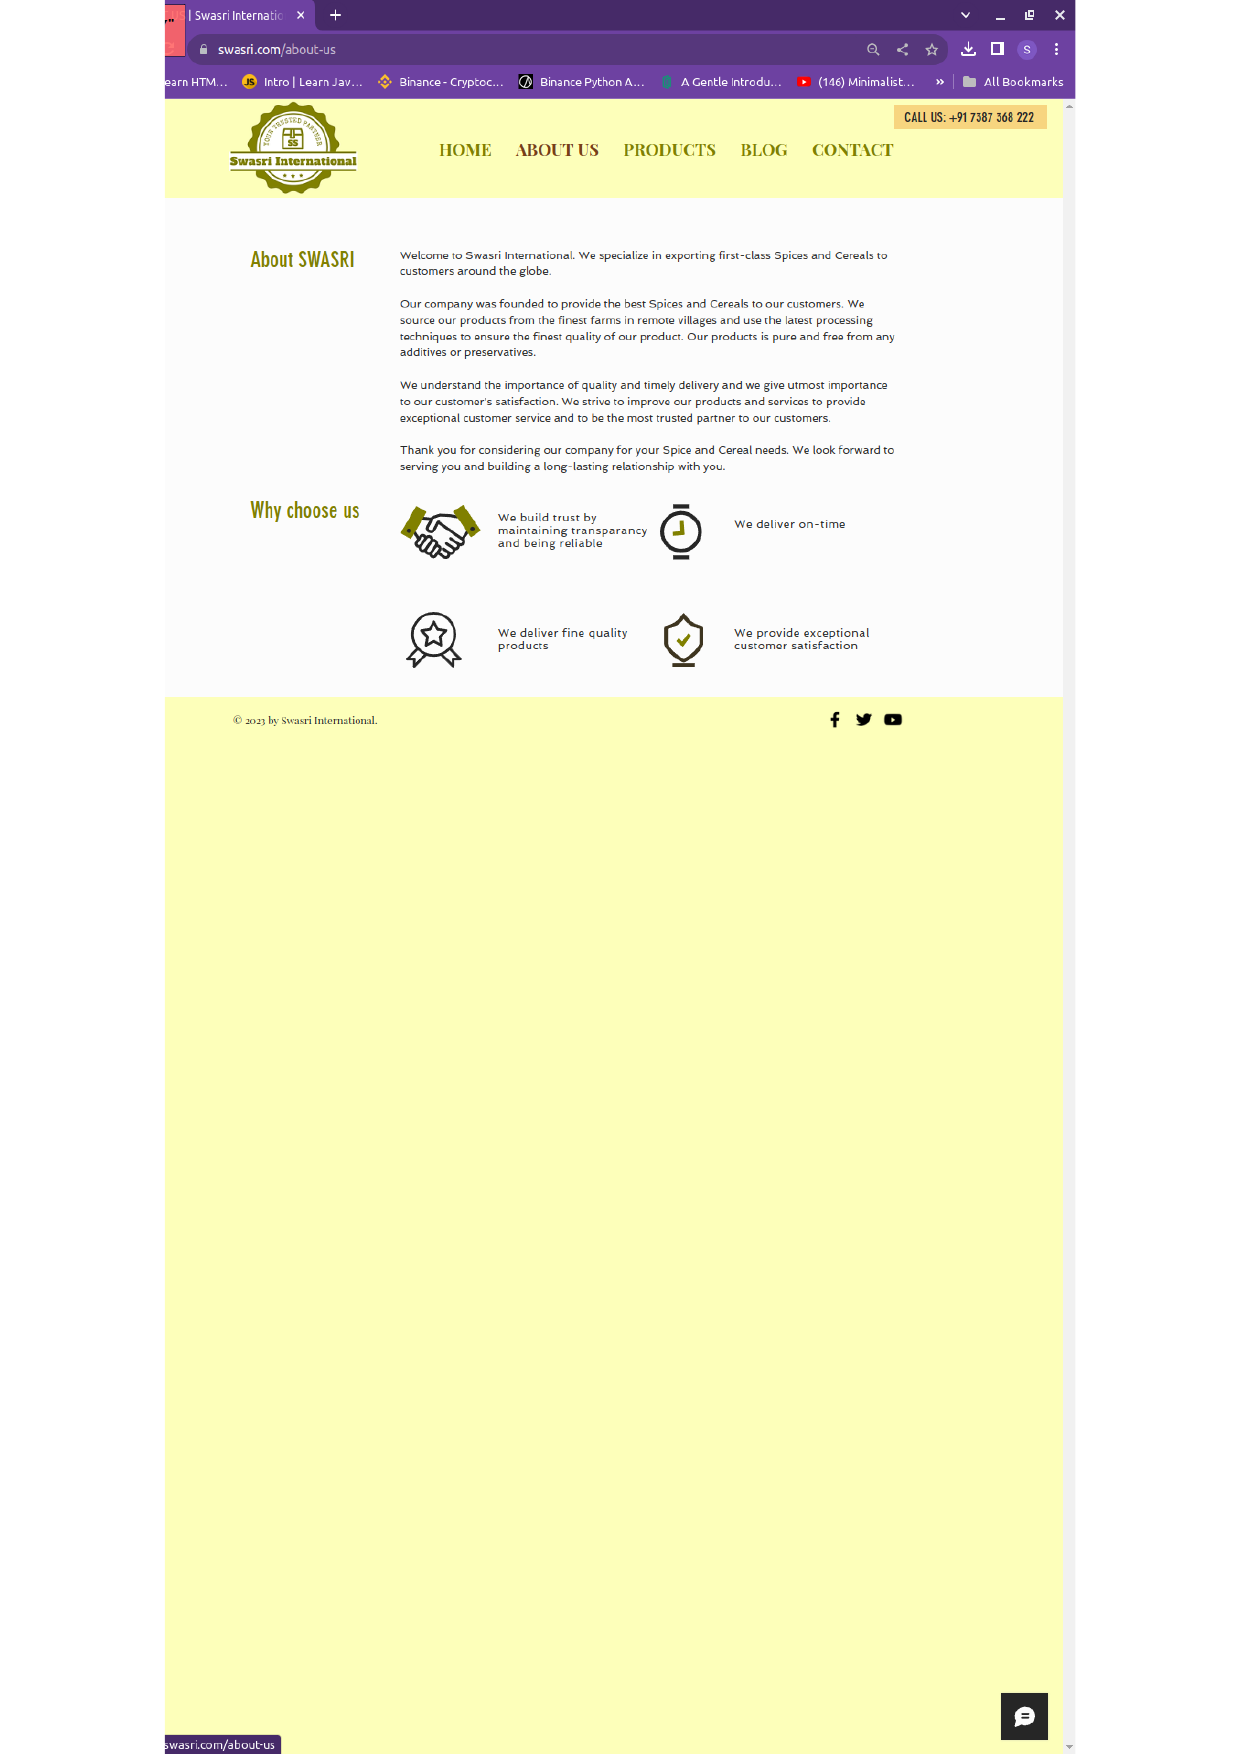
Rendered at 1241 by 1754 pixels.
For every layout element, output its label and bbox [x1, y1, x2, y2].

picture [164, 0, 1076, 1754]
